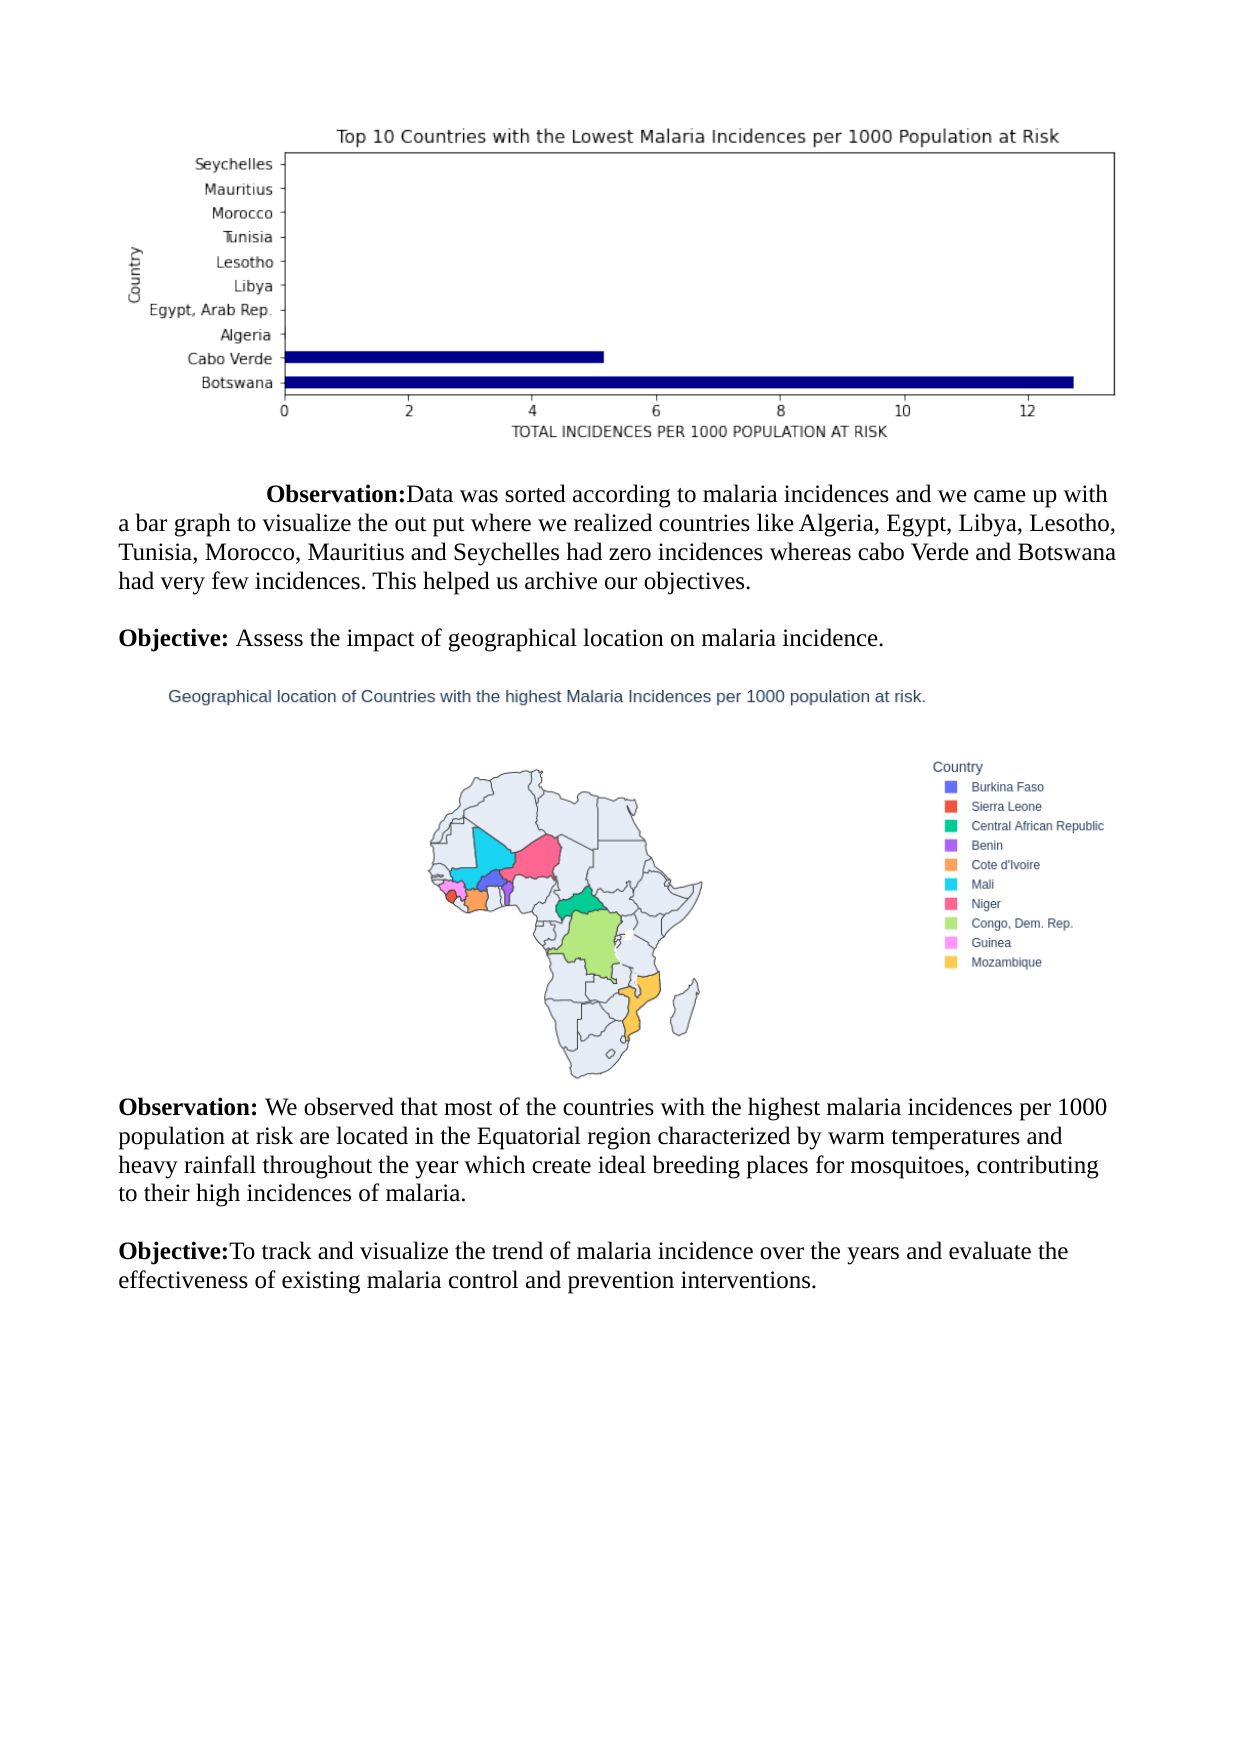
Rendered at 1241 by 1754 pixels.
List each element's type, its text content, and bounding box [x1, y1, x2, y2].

picture [118, 652, 1123, 1093]
text Observation: We observed that most of the countries with the highest malaria incidences per 1000 population at risk are located in the Equatorial region characterized by warm temperatures and heavy rainfall throughout the year which create ideal breeding places for mosquitoes, contributing to their high incidences of malaria. [118, 1093, 1122, 1207]
picture [118, 118, 1123, 451]
text Observation:Data was sorted according to malaria incidences and we came up with a bar graph to visualize the out put where we realized countries like Algeria, Egypt, Libya, Lesotho, Tunisia, Morocco, Mauritius and Seychelles had zero incidences whereas cabo Verde and Botswana had very few incidences. This helped us archive our objectives. [118, 451, 1122, 594]
text Objective:To track and visualize the trend of malaria incidence over the years and evaluate the effectiveness of existing malaria control and prevention interventions. [118, 1236, 1122, 1293]
text Objective: Assess the impact of geographical location on malaria incidence. [118, 623, 1122, 652]
